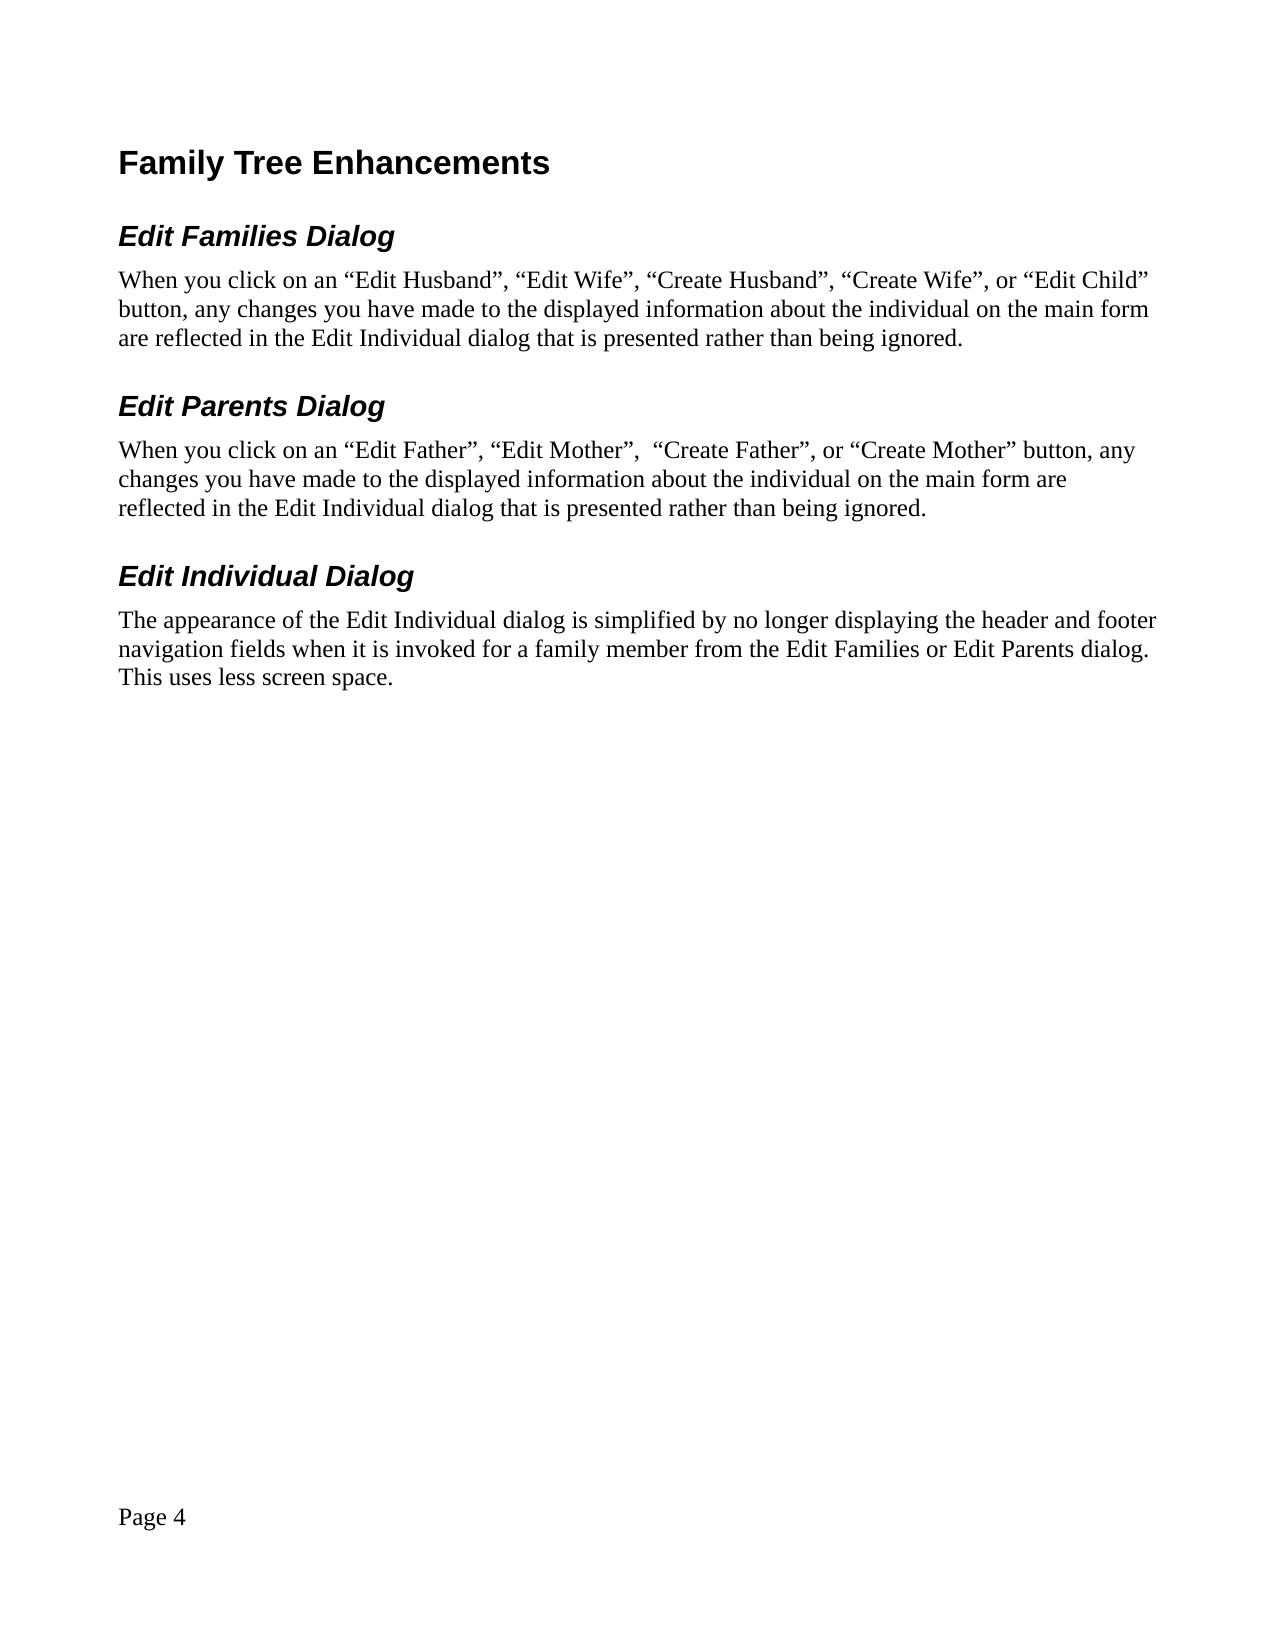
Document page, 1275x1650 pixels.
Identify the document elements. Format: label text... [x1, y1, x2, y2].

subtitle Edit Parents Dialog [118, 389, 1157, 423]
subtitle Edit Individual Dialog [118, 559, 1157, 592]
subtitle Edit Families Dialog [118, 219, 1157, 253]
subtitle Family Tree Enhancements [118, 143, 1157, 182]
text When you click on an “Edit Father”, “Edit Mother”, “Create Father”, or “Create Mother” button, any changes you have made to the displayed information about the individual on the main form are reflected in the Edit Individual dialog that is presented rather than being ignored. [118, 435, 1157, 521]
text When you click on an “Edit Husband”, “Edit Wife”, “Create Husband”, “Create Wife”, or “Edit Child” button, any changes you have made to the displayed information about the individual on the main form are reflected in the Edit Individual dialog that is presented rather than being ignored. [118, 265, 1157, 352]
text The appearance of the Edit Individual dialog is simplified by no longer displaying the header and footer navigation fields when it is invoked for a family member from the Edit Families or Edit Parents dialog. This uses less screen space. [118, 605, 1157, 691]
